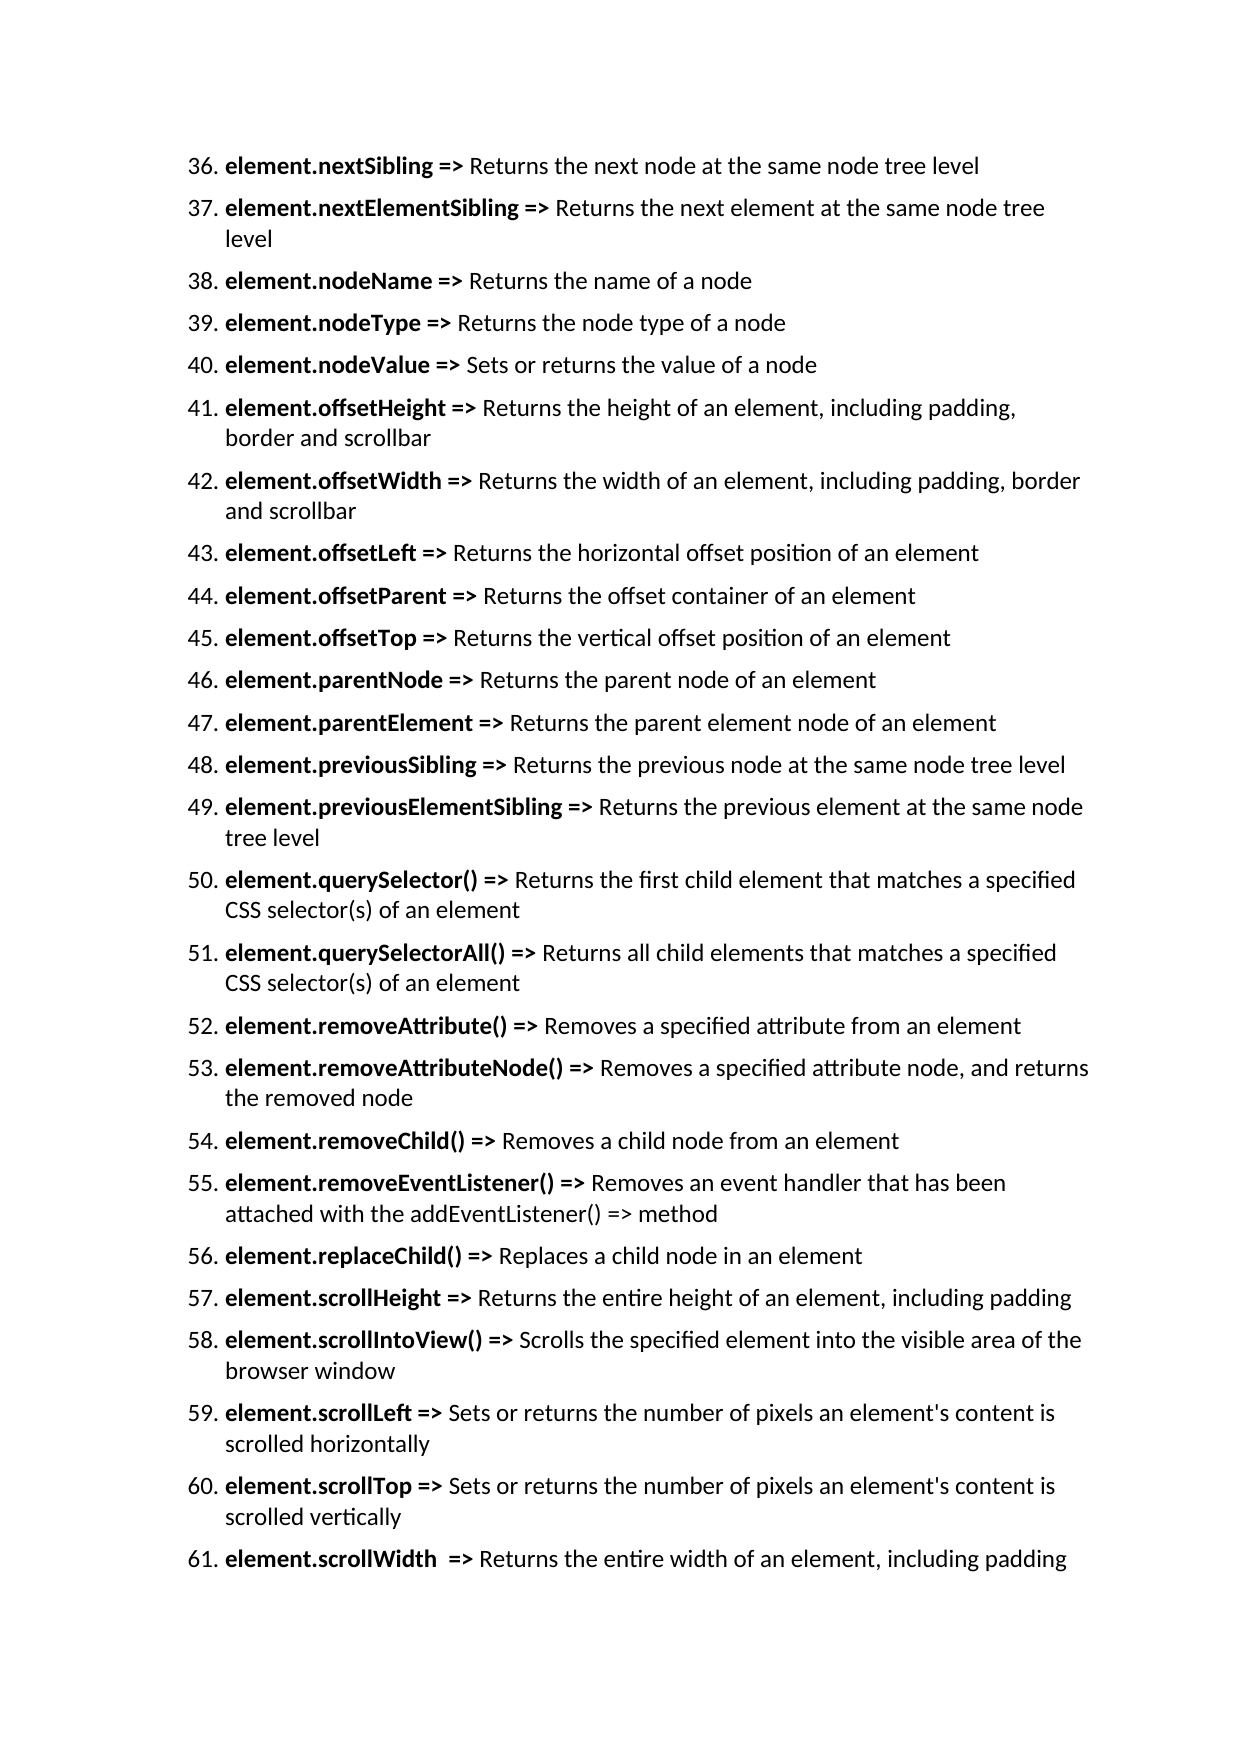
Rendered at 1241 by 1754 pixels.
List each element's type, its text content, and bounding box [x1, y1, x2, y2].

list element.nodeType => Returns the node type of a node [187, 307, 1090, 338]
list element.scrollWidth => Returns the entire width of an element, including padding [187, 1543, 1090, 1573]
list element.parentNode => Returns the parent node of an element [187, 664, 1090, 695]
list element.removeAttribute() => Removes a specified attribute from an element [187, 1010, 1090, 1040]
list element.removeEventListener() => Removes an event handler that has been attached with the addEventListener() => method [187, 1167, 1090, 1228]
list element.removeAttributeNode() => Removes a specified attribute node, and returns the removed node [187, 1052, 1090, 1113]
list element.offsetParent => Returns the offset container of an element [187, 580, 1090, 610]
list element.removeChild() => Removes a child node from an element [187, 1125, 1090, 1155]
list element.nextSibling => Returns the next node at the same node tree level [187, 150, 1090, 181]
list element.previousSibling => Returns the previous node at the same node tree level [187, 749, 1090, 779]
list element.nodeName => Returns the name of a node [187, 265, 1090, 296]
list element.replaceChild() => Replaces a child node in an element [187, 1240, 1090, 1271]
list element.scrollIntoView() => Scrolls the specified element into the visible area of the browser window [187, 1324, 1090, 1386]
list element.scrollTop => Sets or returns the number of pixels an element's content is scrolled vertically [187, 1470, 1090, 1531]
list element.querySelector() => Returns the first child element that matches a specified CSS selector(s) of an element [187, 864, 1090, 925]
list element.parentElement => Returns the parent element node of an element [187, 707, 1090, 737]
list element.offsetLeft => Returns the horizontal offset position of an element [187, 538, 1090, 568]
list element.previousElementSibling => Returns the previous element at the same node tree level [187, 791, 1090, 852]
list element.offsetHeight => Returns the height of an element, including padding, border and scrollbar [187, 392, 1090, 453]
list element.querySelectorAll() => Returns all child elements that matches a specified CSS selector(s) of an element [187, 937, 1090, 998]
list element.scrollLeft => Sets or returns the number of pixels an element's content is scrolled horizontally [187, 1397, 1090, 1458]
list element.nodeValue => Sets or returns the value of a node [187, 350, 1090, 380]
list element.offsetWidth => Returns the width of an element, including padding, border and scrollbar [187, 465, 1090, 526]
list element.nextElementSibling => Returns the next element at the same node tree level [187, 192, 1090, 253]
list element.scrollHeight => Returns the entire height of an element, including padding [187, 1282, 1090, 1313]
list element.offsetTop => Returns the vertical offset position of an element [187, 622, 1090, 653]
